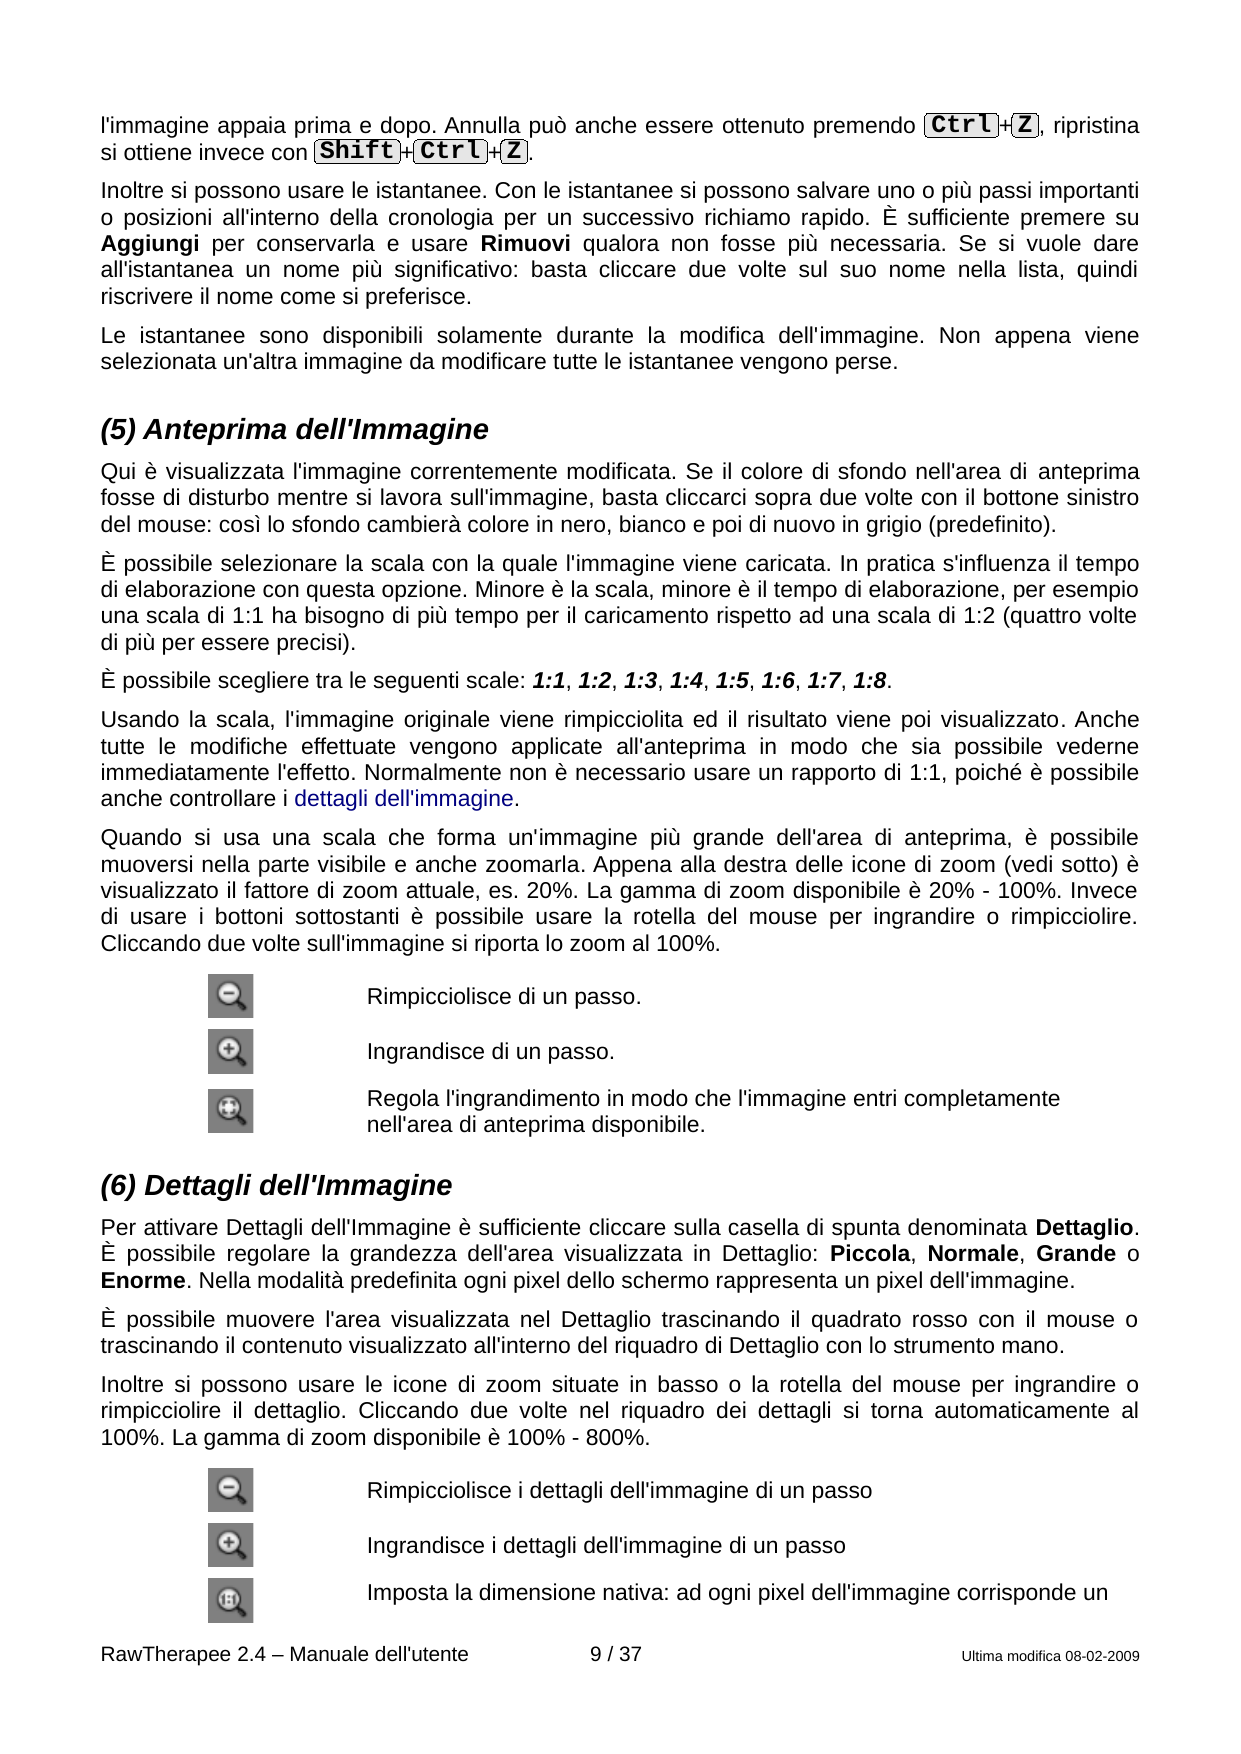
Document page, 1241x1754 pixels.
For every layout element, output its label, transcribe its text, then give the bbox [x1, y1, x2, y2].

text Inoltre si possono usare le icone di zoom situate in basso o la rotella del mouse per ingrandire o rimpicciolire il dettaglio. Cliccando due volte nel riquadro dei dettagli si torna automaticamente al 100%. La gamma di zoom disponibile è 100% - 800%. [100, 1371, 1140, 1450]
table_cell [100, 1518, 361, 1573]
text Quando si usa una scala che forma un'immagine più grande dell'area di anteprima, è possibile muoversi nella parte visibile e anche zoomarla. Appena alla destra delle icone di zoom (vedi sotto) è visualizzato il fattore di zoom attuale, es. 20%. La gamma di zoom disponibile è 20% - 100%. Invece di usare i bottoni sottostanti è possibile usare la rotella del mouse per ingrandire o rimpicciolire. Cliccando due volte sull'immagine si riporta lo zoom al 100%. [100, 824, 1140, 956]
table_cell [100, 1024, 361, 1079]
table_cell [100, 1573, 361, 1628]
picture [208, 1523, 254, 1567]
subtitle (5) Anteprima dell'Immagine [100, 412, 1140, 445]
text Usando la scala, l'immagine originale viene rimpicciolita ed il risultato viene poi visualizzato. Anche tutte le modifiche effettuate vengono applicate all'anteprima in modo che sia possibile vederne immediatamente l'effetto. Normalmente non è necessario usare un rapporto di 1:1, poiché è possibile anche controllare i dettagli dell'immagine. [100, 706, 1140, 812]
text È possibile selezionare la scala con la quale l'immagine viene caricata. In pratica s'influenza il tempo di elaborazione con questa opzione. Minore è la scala, minore è il tempo di elaborazione, per esempio una scala di 1:1 ha bisogno di più tempo per il caricamento rispetto ad una scala di 1:2 (quattro volte di più per essere precisi). [100, 549, 1140, 655]
picture [208, 974, 254, 1018]
picture [208, 1029, 254, 1074]
table_header [100, 969, 361, 1024]
picture [208, 1578, 254, 1623]
table_cell Ingrandisce di un passo. [361, 1024, 1140, 1079]
table_header Rimpicciolisce di un passo. [361, 969, 1140, 1024]
text Le istantanee sono disponibili solamente durante la modifica dell'immagine. Non appena viene selezionata un'altra immagine da modificare tutte le istantanee vengono perse. [100, 322, 1140, 374]
text Qui è visualizzata l'immagine correntemente modificata. Se il colore di sfondo nell'area di anteprima fosse di disturbo mentre si lavora sull'immagine, basta cliccarci sopra due volte con il bottone sinistro del mouse: così lo sfondo cambierà colore in nero, bianco e poi di nuovo in grigio (predefinito). [100, 458, 1140, 537]
subtitle (6) Dettagli dell'Immagine [100, 1168, 1140, 1202]
table_cell Imposta la dimensione nativa: ad ogni pixel dell'immagine corrisponde un [361, 1573, 1140, 1628]
text È possibile muovere l'area visualizzata nel Dettaglio trascinando il quadrato rosso con il mouse o trascinando il contenuto visualizzato all'interno del riquadro di Dettaglio con lo strumento mano. [100, 1306, 1140, 1358]
picture [208, 1468, 254, 1512]
text È possibile scegliere tra le seguenti scale: 1:1, 1:2, 1:3, 1:4, 1:5, 1:6, 1:7, 1:8. [100, 667, 1140, 694]
text Per attivare Dettagli dell'Immagine è sufficiente cliccare sulla casella di spunta denominata Dettaglio. È possibile regolare la grandezza dell'area visualizzata in Dettaglio: Piccola, Normale, Grande o Enorme. Nella modalità predefinita ogni pixel dello schermo rappresenta un pixel dell'immagine. [100, 1214, 1140, 1293]
table_cell Ingrandisce i dettagli dell'immagine di un passo [361, 1518, 1140, 1573]
picture [208, 1089, 254, 1133]
text Inoltre si possono usare le istantanee. Con le istantanee si possono salvare uno o più passi importanti o posizioni all'interno della cronologia per un successivo richiamo rapido. È sufficiente premere su Aggiungi per conservarla e usare Rimuovi qualora non fosse più necessaria. Se si vuole dare all'istantanea un nome più significativo: basta cliccare due volte sul suo nome nella lista, quindi riscrivere il nome come si preferisce. [100, 177, 1140, 309]
text Nella cronologia sono visibili tutti gli aggiustamenti effettuati sin dal caricamento dell'immagine. È come una memoria dettagliata di Annulla/Ripristina. Per saltare a uno stadio precedente basta cliccare sull'ultimo passo corretto. Noterai anche i valori che sono stati utilizzati per raggiungere quel passo. Se non si cambia nulla si può facilmente saltellare avanti e indietro per farsi un'idea di come l'immagine appaia prima e dopo. Annulla può anche essere ottenuto premendo +, ripristina si ottiene invece con ++. [100, 112, 1140, 165]
table_header Rimpicciolisce i dettagli dell'immagine di un passo [361, 1463, 1140, 1518]
table_header [100, 1463, 361, 1518]
table_cell [100, 1079, 361, 1143]
table_cell Regola l'ingrandimento in modo che l'immagine entri completamente nell'area di anteprima disponibile. [361, 1079, 1140, 1143]
